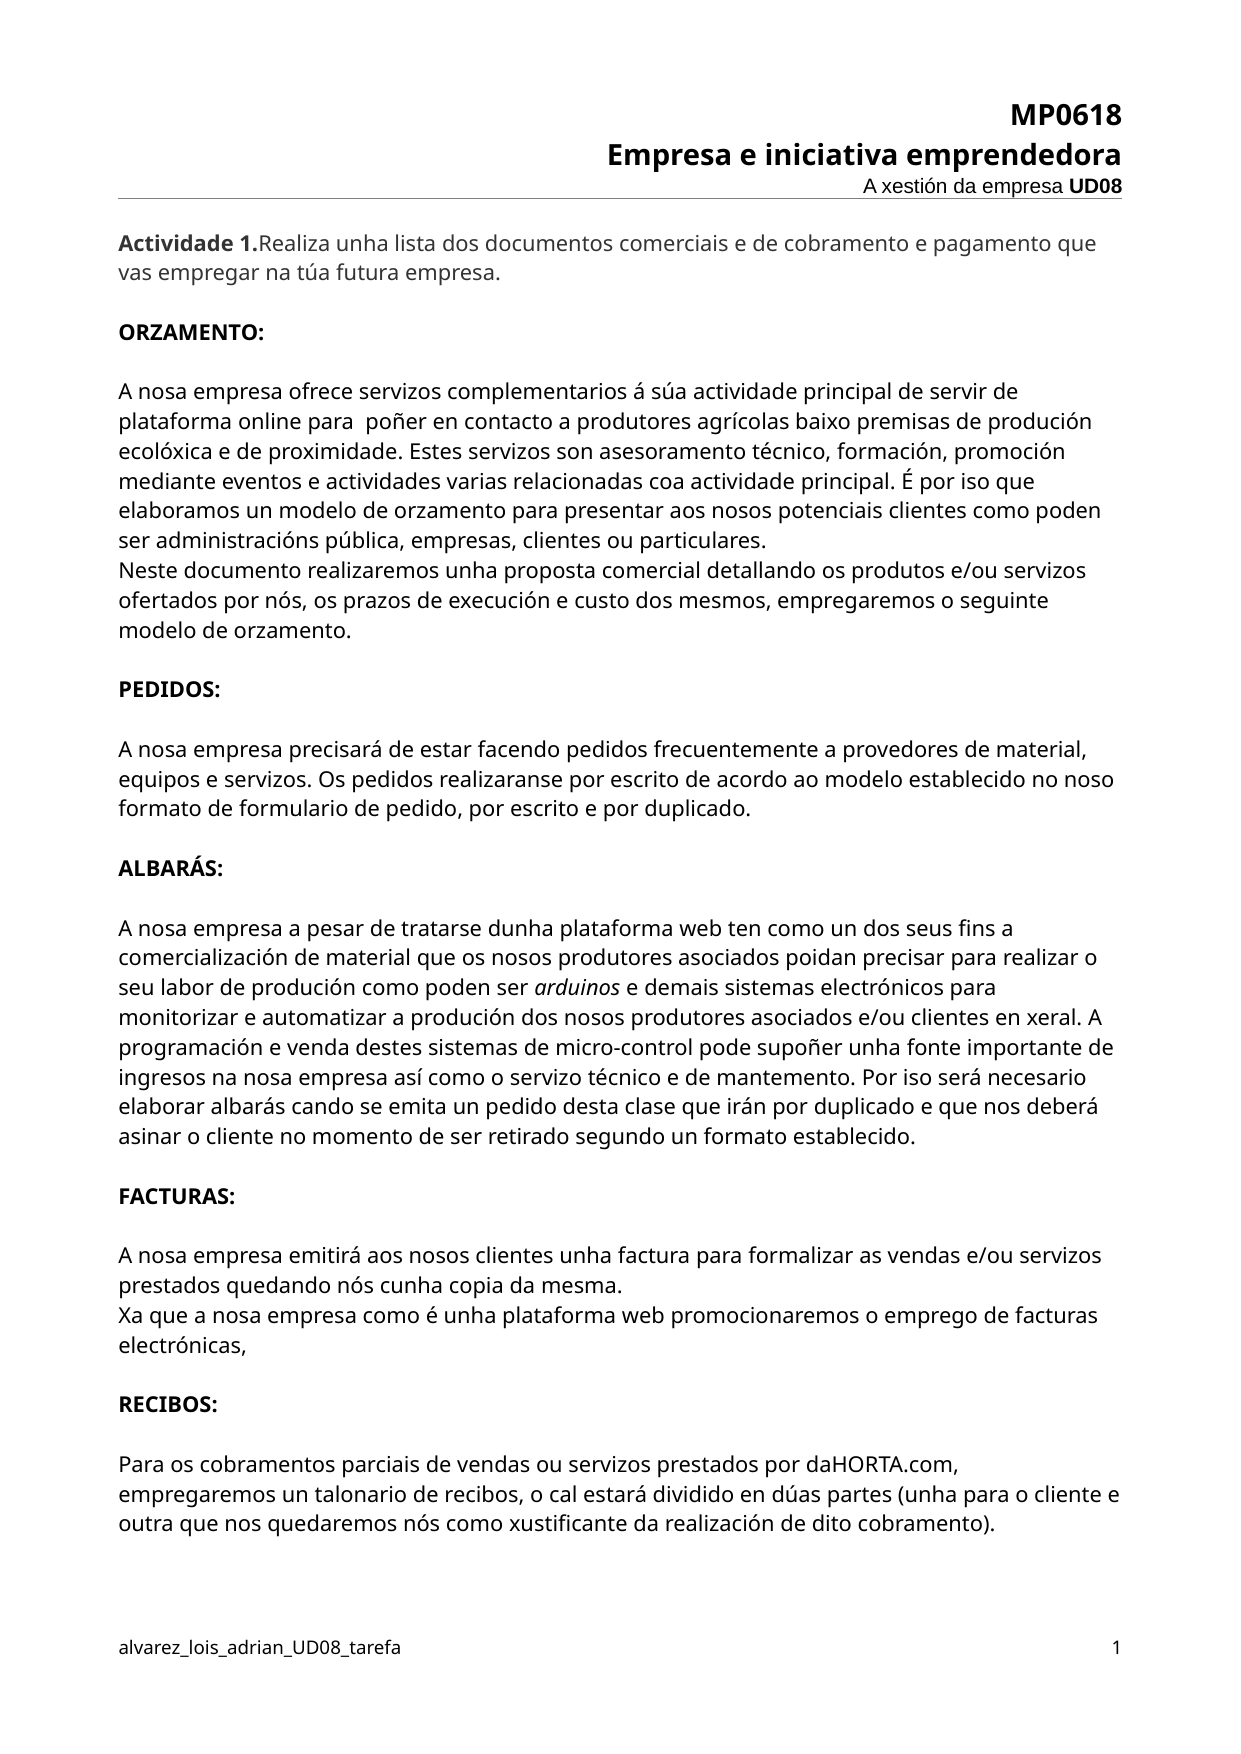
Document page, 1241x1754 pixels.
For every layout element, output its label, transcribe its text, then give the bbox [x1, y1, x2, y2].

text Para os cobramentos parciais de vendas ou servizos prestados por daHORTA.com, empregaremos un talonario de recibos, o cal estará dividido en dúas partes (unha para o cliente e outra que nos quedaremos nós como xustificante da realización de dito cobramento). [118, 1449, 1122, 1538]
text FACTURAS: [118, 1181, 1122, 1210]
text A nosa empresa emitirá aos nosos clientes unha factura para formalizar as vendas e/ou servizos prestados quedando nós cunha copia da mesma. [118, 1240, 1122, 1300]
text A nosa empresa precisará de estar facendo pedidos frecuentemente a provedores de material, equipos e servizos. Os pedidos realizaranse por escrito de acordo ao modelo establecido no noso formato de formulario de pedido, por escrito e por duplicado. [118, 734, 1122, 823]
text RECIBOS: [118, 1389, 1122, 1419]
text Neste documento realizaremos unha proposta comercial detallando os produtos e/ou servizos ofertados por nós, os prazos de execución e custo dos mesmos, empregaremos o seguinte modelo de orzamento. [118, 555, 1122, 644]
text A nosa empresa a pesar de tratarse dunha plataforma web ten como un dos seus fins a comercialización de material que os nosos produtores asociados poidan precisar para realizar o seu labor de produción como poden ser arduinos e demais sistemas electrónicos para monitorizar e automatizar a produción dos nosos produtores asociados e/ou clientes en xeral. A programación e venda destes sistemas de micro-control pode supoñer unha fonte importante de ingresos na nosa empresa así como o servizo técnico e de mantemento. Por iso será necesario elaborar albarás cando se emita un pedido desta clase que irán por duplicado e que nos deberá asinar o cliente no momento de ser retirado segundo un formato establecido. [118, 912, 1122, 1151]
text Xa que a nosa empresa como é unha plataforma web promocionaremos o emprego de facturas electrónicas, [118, 1300, 1122, 1359]
text ORZAMENTO: [118, 317, 1122, 346]
text PEDIDOS: [118, 674, 1122, 704]
text Actividade 1.Realiza unha lista dos documentos comerciais e de cobramento e pagamento que vas empregar na túa futura empresa. [118, 228, 1122, 287]
text ALBARÁS: [118, 853, 1122, 883]
text A nosa empresa ofrece servizos complementarios á súa actividade principal de servir de plataforma online para poñer en contacto a produtores agrícolas baixo premisas de produción ecolóxica e de proximidade. Estes servizos son asesoramento técnico, formación, promoción mediante eventos e actividades varias relacionadas coa actividade principal. É por iso que elaboramos un modelo de orzamento para presentar aos nosos potenciais clientes como poden ser administracións pública, empresas, clientes ou particulares. [118, 376, 1122, 555]
